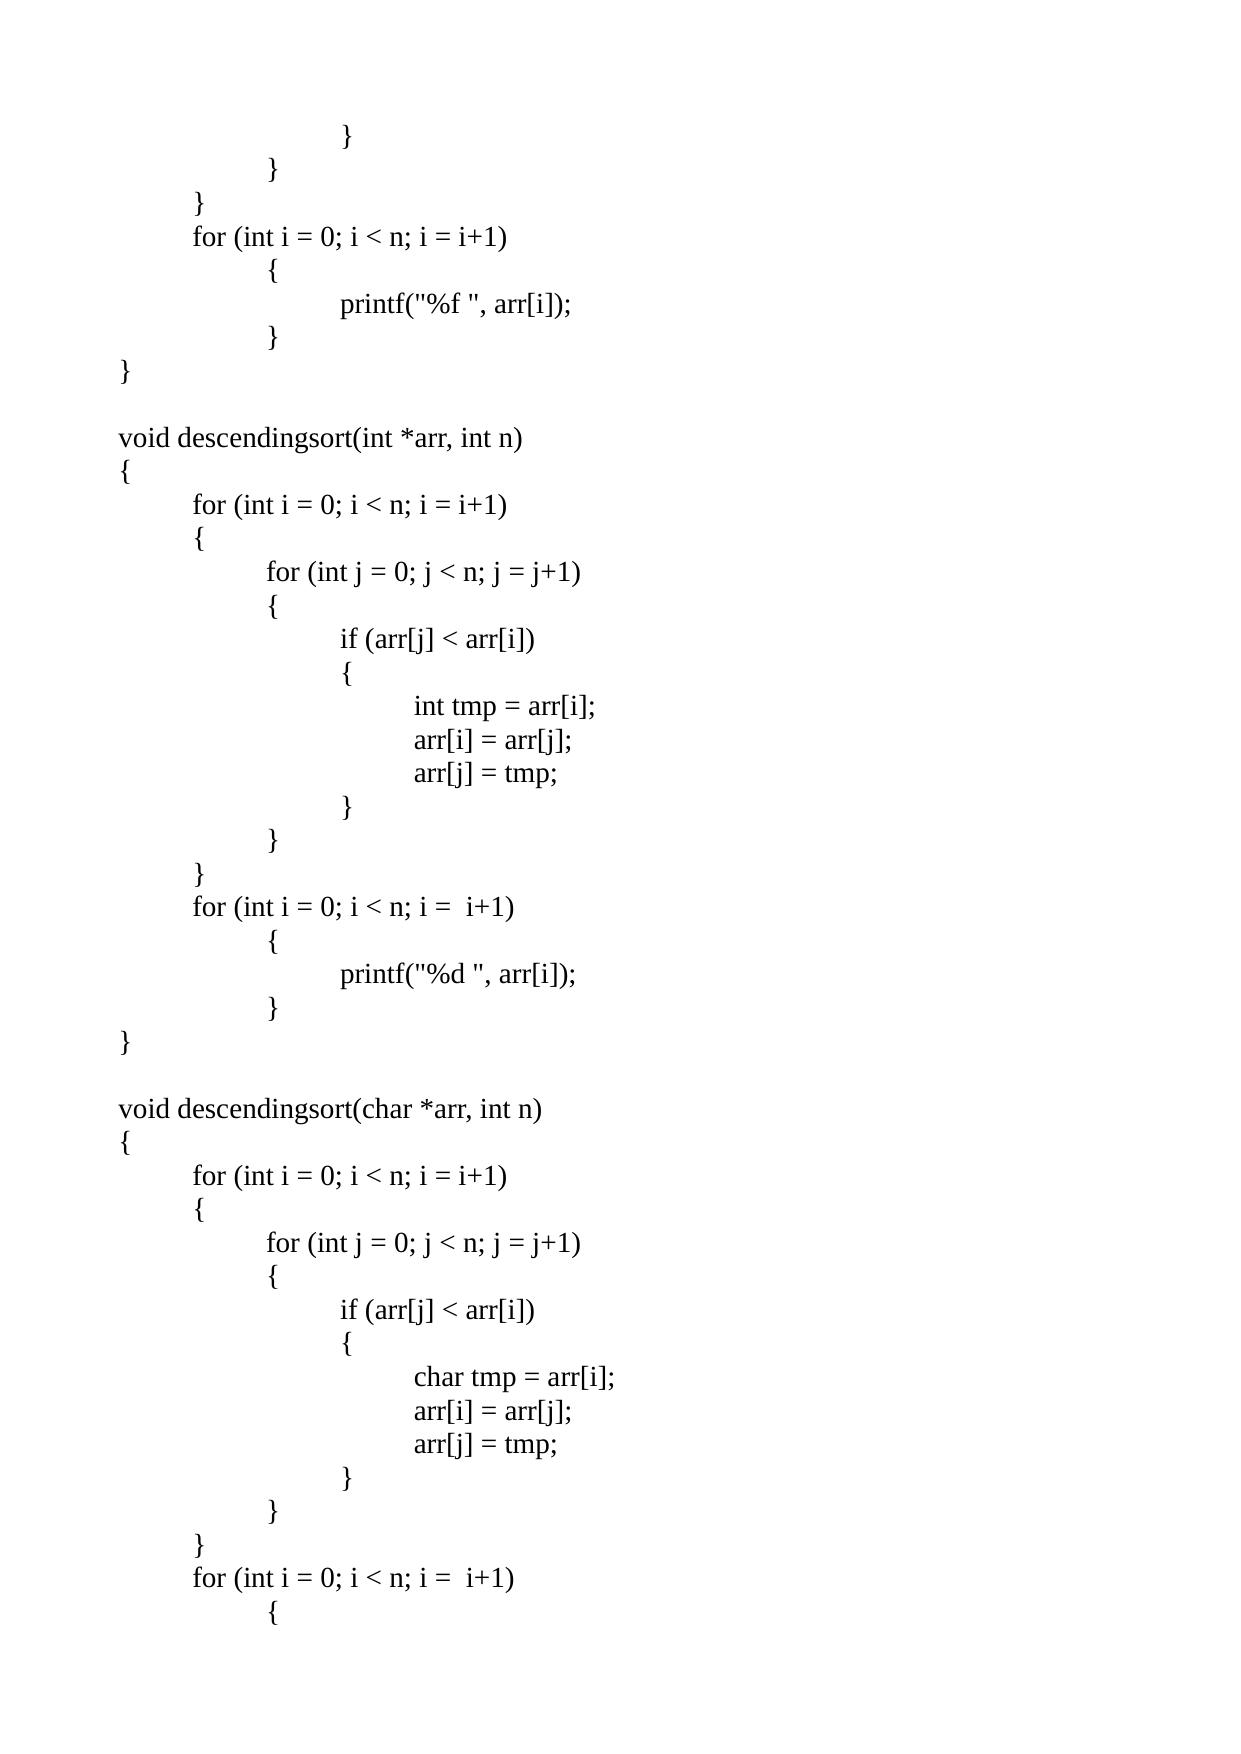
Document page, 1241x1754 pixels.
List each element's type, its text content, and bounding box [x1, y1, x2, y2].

text arr[i] = arr[j]; [118, 1393, 1122, 1426]
text for (int i = 0; i < n; i = i+1) [118, 1560, 1122, 1594]
text if (arr[j] < arr[i]) [118, 621, 1122, 655]
text { [118, 1326, 1122, 1359]
text } [118, 1493, 1122, 1527]
text char tmp = arr[i]; [118, 1359, 1122, 1393]
text for (int i = 0; i < n; i = i+1) [118, 487, 1122, 521]
text if (arr[j] < arr[i]) [118, 1292, 1122, 1326]
text { [118, 655, 1122, 688]
text { [118, 521, 1122, 554]
text { [118, 453, 1122, 487]
text { [118, 588, 1122, 621]
text arr[j] = tmp; [118, 1426, 1122, 1460]
text } [118, 1460, 1122, 1493]
text } [118, 856, 1122, 889]
text printf("%f ", arr[i]); [118, 286, 1122, 319]
text arr[j] = tmp; [118, 755, 1122, 789]
text } [118, 1527, 1122, 1560]
text } [118, 822, 1122, 856]
text { [118, 923, 1122, 957]
text } [118, 353, 1122, 386]
text } [118, 152, 1122, 185]
text arr[i] = arr[j]; [118, 722, 1122, 755]
text } [118, 185, 1122, 219]
text { [118, 1594, 1122, 1627]
text } [118, 118, 1122, 152]
text { [118, 1124, 1122, 1158]
text } [118, 789, 1122, 822]
text for (int i = 0; i < n; i = i+1) [118, 1158, 1122, 1191]
text { [118, 252, 1122, 286]
text } [118, 1024, 1122, 1057]
text } [118, 319, 1122, 353]
text for (int i = 0; i < n; i = i+1) [118, 219, 1122, 252]
text void descendingsort(int *arr, int n) [118, 420, 1122, 453]
text { [118, 1258, 1122, 1292]
text void descendingsort(char *arr, int n) [118, 1091, 1122, 1124]
text { [118, 1191, 1122, 1225]
text printf("%d ", arr[i]); [118, 957, 1122, 990]
text for (int j = 0; j < n; j = j+1) [118, 1225, 1122, 1258]
text } [118, 990, 1122, 1024]
text for (int i = 0; i < n; i = i+1) [118, 889, 1122, 923]
text for (int j = 0; j < n; j = j+1) [118, 554, 1122, 588]
text int tmp = arr[i]; [118, 688, 1122, 722]
